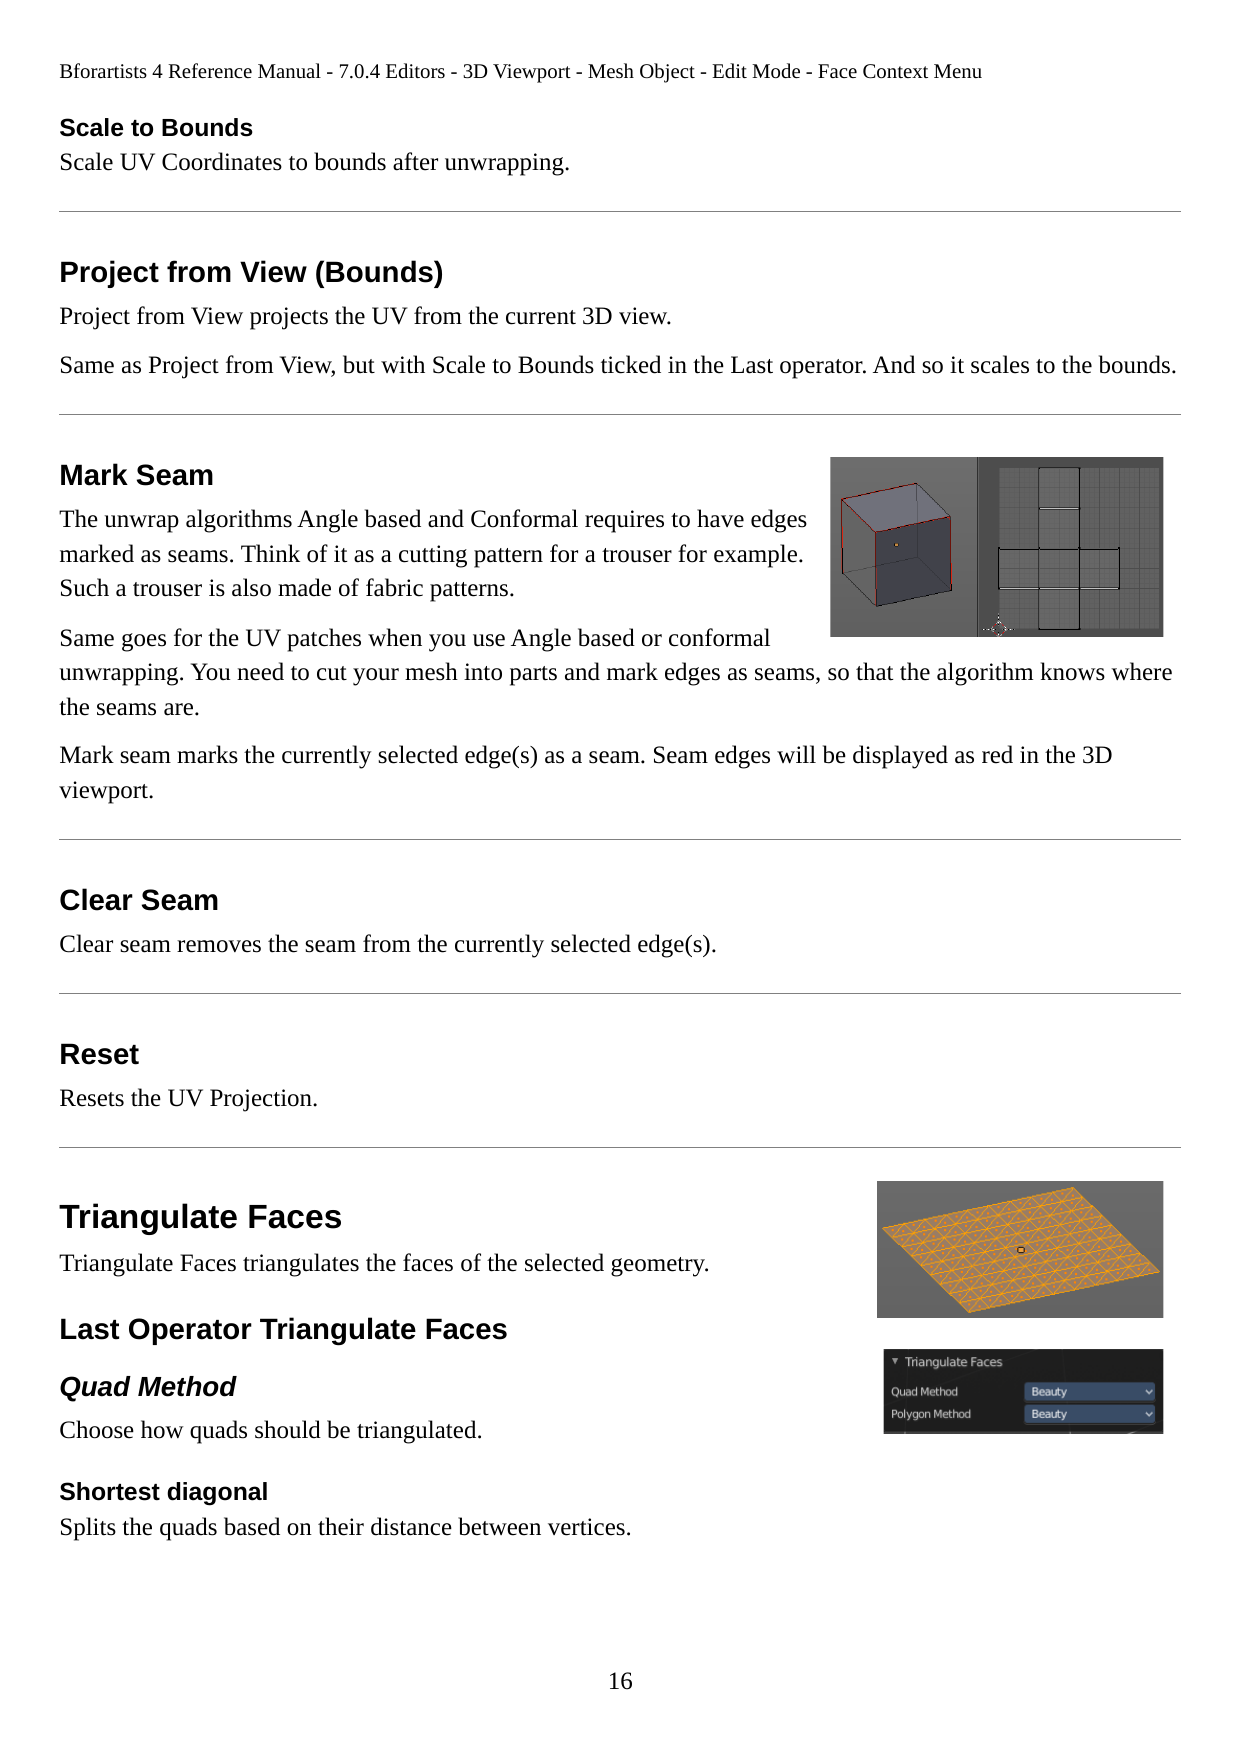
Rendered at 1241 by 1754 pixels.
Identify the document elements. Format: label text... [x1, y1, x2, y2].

text Scale UV Coordinates to bounds after unwrapping. [59, 147, 1181, 176]
subtitle Quad Method [59, 1371, 883, 1403]
text Choose how quads should be triangulated. [59, 1415, 1181, 1444]
subtitle Mark Seam [59, 458, 830, 492]
text Clear seam removes the seam from the currently selected edge(s). [59, 929, 1181, 958]
subtitle Scale to Bounds [59, 113, 1181, 141]
subtitle [1164, 1371, 1181, 1403]
subtitle Last Operator Triangulate Faces [59, 1312, 1181, 1346]
text Triangulate Faces triangulates the faces of the selected geometry. [59, 1248, 877, 1277]
picture [883, 1349, 1164, 1434]
text Same as Project from View, but with Scale to Bounds ticked in the Last operator. And so it scales to the bounds. [59, 351, 1181, 379]
text The unwrap algorithms Angle based and Conformal requires to have edges marked as seams. Think of it as a cutting pattern for a trouser for example. Such a trouser is also made of fabric patterns. [59, 504, 830, 602]
text Splits the quads based on their distance between vertices. [59, 1512, 1181, 1540]
subtitle [1164, 1197, 1181, 1236]
text Project from View projects the UV from the current 3D view. [59, 301, 1181, 330]
picture [877, 1181, 1164, 1318]
picture [830, 457, 1164, 637]
text Resets the UV Projection. [59, 1083, 1181, 1112]
subtitle Reset [59, 1037, 1181, 1071]
subtitle Clear Seam [59, 883, 1181, 917]
subtitle Project from View (Bounds) [59, 255, 1181, 289]
text Same goes for the UV patches when you use Angle based or conformal unwrapping. You need to cut your mesh into parts and mark edges as seams, so that the algorithm knows where the seams are. [59, 623, 1181, 720]
subtitle Triangulate Faces [59, 1197, 877, 1236]
text Mark seam marks the currently selected edge(s) as a seam. Seam edges will be displayed as red in the 3D viewport. [59, 741, 1181, 804]
subtitle Shortest diagonal [59, 1477, 1181, 1505]
subtitle [1164, 458, 1181, 492]
